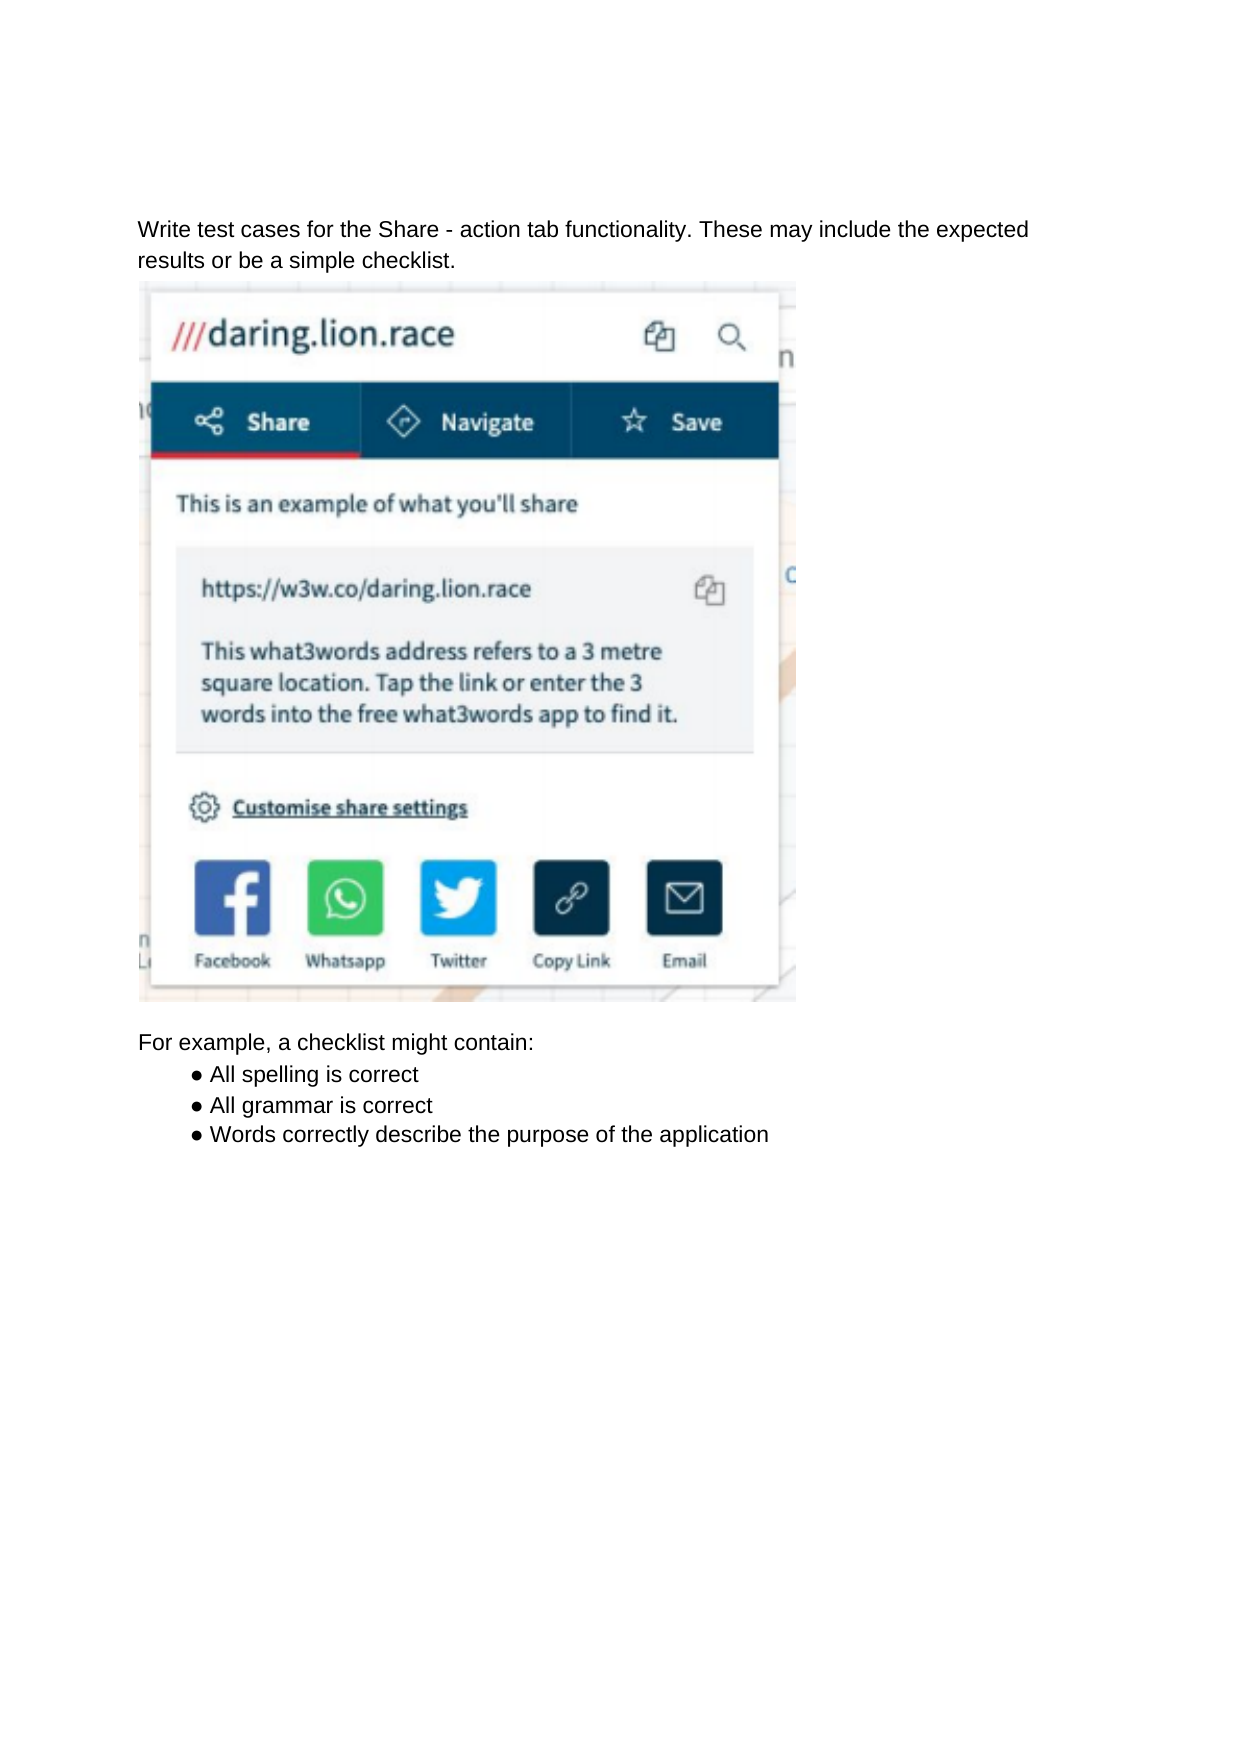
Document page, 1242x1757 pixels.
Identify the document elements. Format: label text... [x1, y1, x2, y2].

text ● All grammar is correct [189, 1092, 1075, 1118]
text Write test cases for the Share - action tab functionality. These may include the expected results or be a simple checklist. [137, 216, 1051, 273]
picture [139, 281, 796, 1002]
text ● Words correctly describe the purpose of the application [189, 1121, 1075, 1147]
text ● All spelling is correct [189, 1061, 1075, 1087]
text For example, a checklist might contain: [138, 1028, 1075, 1055]
